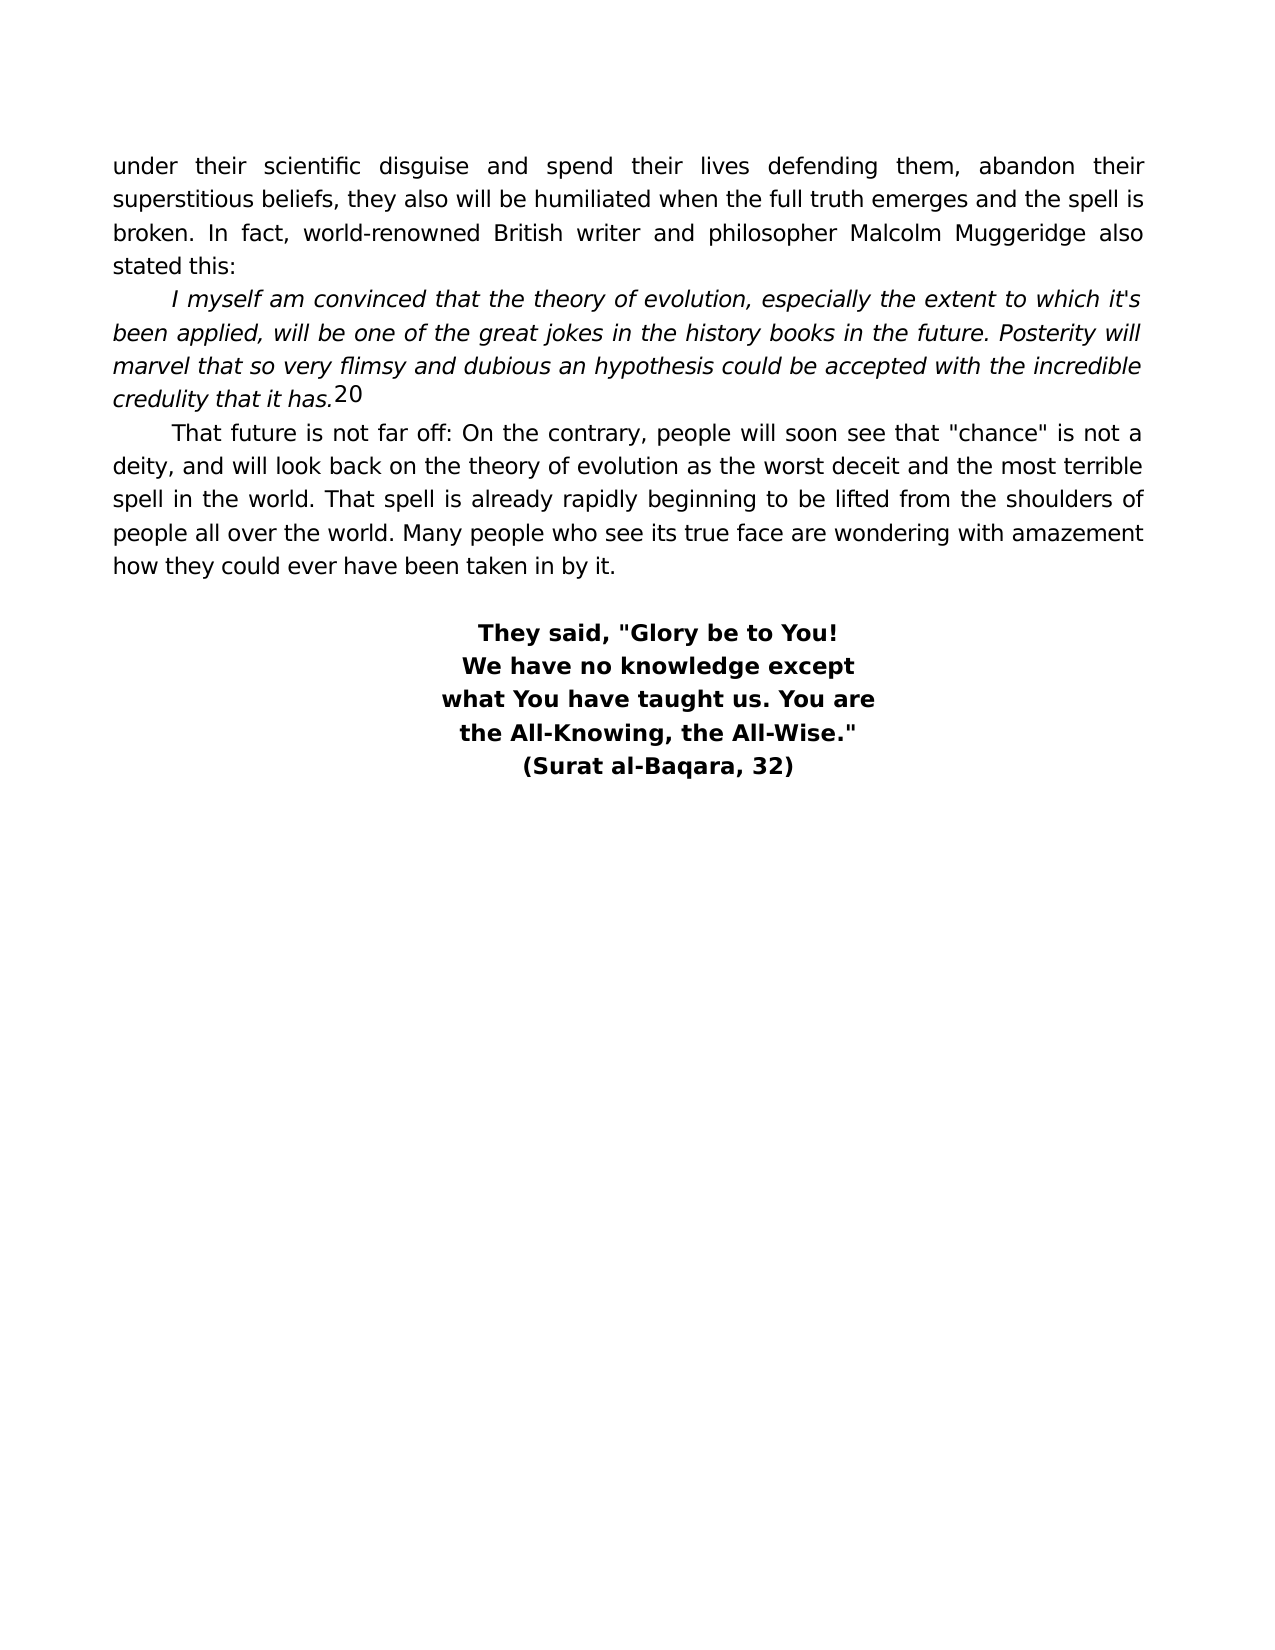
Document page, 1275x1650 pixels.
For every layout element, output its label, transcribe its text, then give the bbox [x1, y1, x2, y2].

text (Surat al-Baqara, 32) [112, 748, 1145, 781]
text They said, "Glory be to You! [112, 614, 1145, 648]
text We have no knowledge except [112, 648, 1145, 681]
text That future is not far off: On the contrary, people will soon see that "chance" is not a deity, and will look back on the theory of evolution as the worst deceit and the most terrible spell in the world. That spell is already rapidly beginning to be lifted from the shoulders of people all over the world. Many people who see its true face are wondering with amazement how they could ever have been taken in by it. [112, 414, 1145, 581]
text the All-Knowing, the All-Wise." [112, 714, 1145, 748]
text under their scientific disguise and spend their lives defending them, abandon their superstitious beliefs, they also will be humiliated when the full truth emerges and the spell is broken. In fact, world-renowned British writer and philosopher Malcolm Muggeridge also stated this: [112, 148, 1145, 281]
text I myself am convinced that the theory of evolution, especially the extent to which it's been applied, will be one of the great jokes in the history books in the future. Posterity will marvel that so very flimsy and dubious an hypothesis could be accepted with the incredible credulity that it has.20 [112, 281, 1145, 414]
text what You have taught us. You are [112, 681, 1145, 714]
